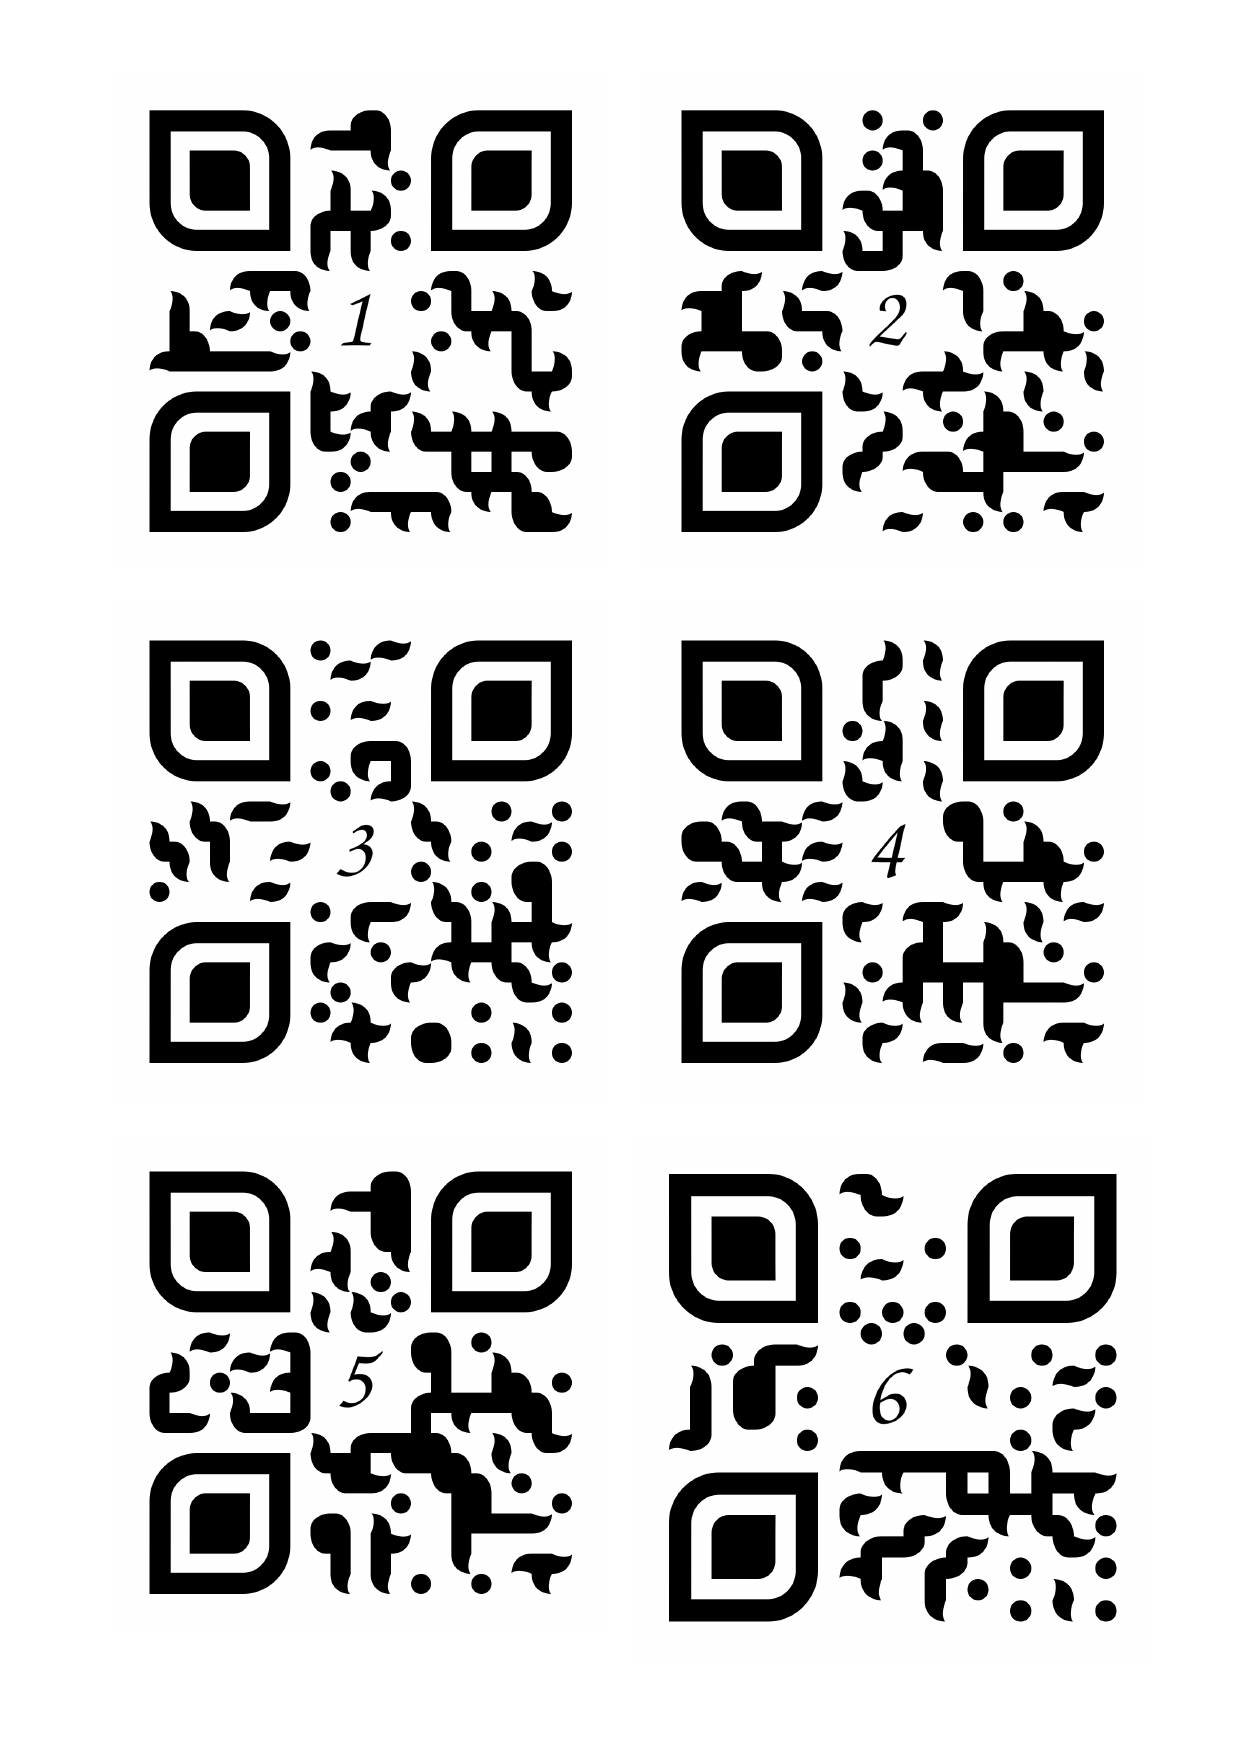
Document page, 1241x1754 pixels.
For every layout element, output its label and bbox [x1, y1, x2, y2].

table_cell [95, 1132, 626, 1692]
picture [109, 70, 612, 572]
table_cell [95, 601, 626, 1132]
table_cell [626, 1664, 1158, 1692]
picture [641, 600, 1144, 1103]
table_header [95, 70, 626, 601]
picture [641, 70, 1144, 572]
picture [109, 600, 612, 1103]
picture [626, 1131, 1158, 1664]
table_header [626, 70, 1158, 601]
table_cell [626, 601, 1158, 1131]
picture [109, 1131, 612, 1634]
